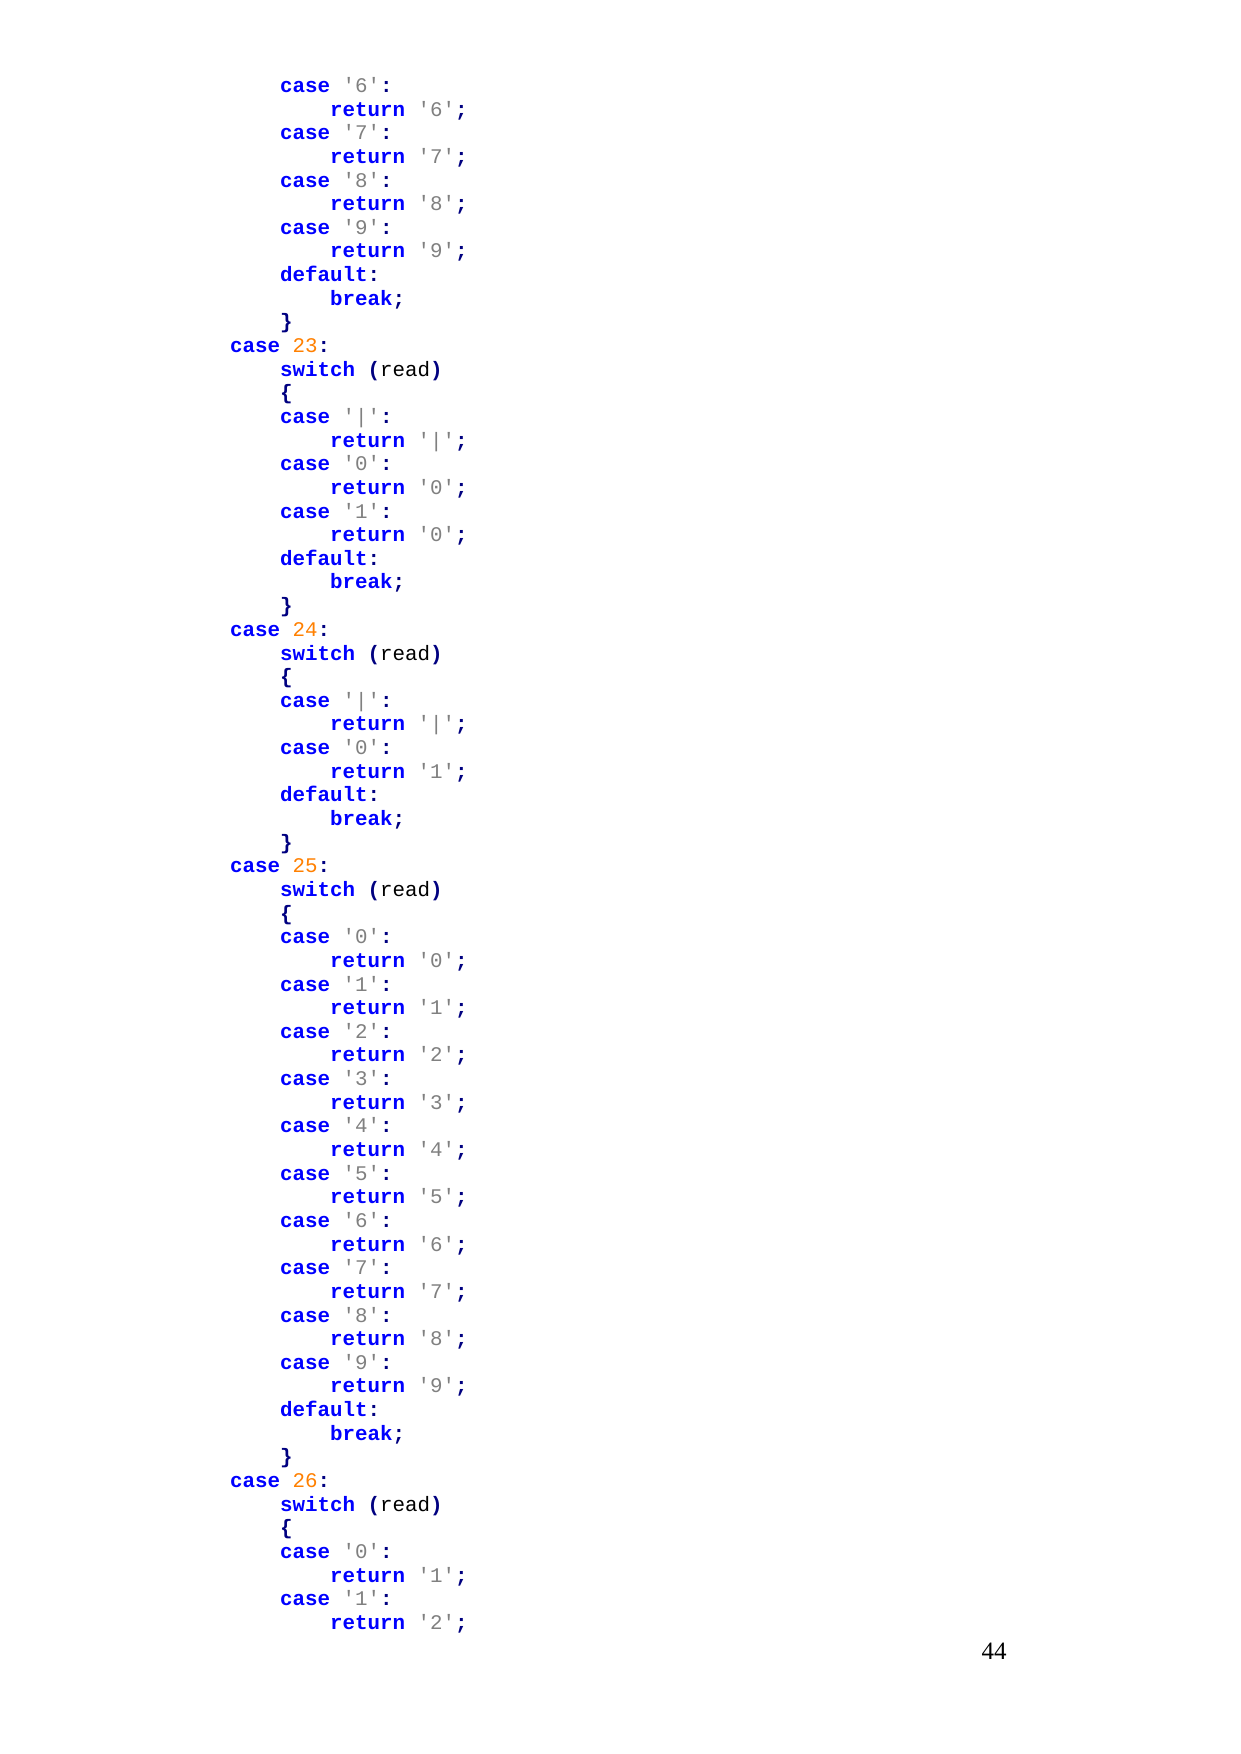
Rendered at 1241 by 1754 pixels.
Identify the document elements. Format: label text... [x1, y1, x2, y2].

text case '2': [180, 1021, 1006, 1044]
text case '4': [180, 1115, 1006, 1139]
text case '|': [180, 690, 1006, 713]
text case '8': [180, 1304, 1006, 1328]
text case '6': [180, 1210, 1006, 1234]
text switch (read) [180, 642, 1006, 666]
text case '|': [180, 406, 1006, 430]
text return '3'; [180, 1092, 1006, 1115]
text return '6'; [180, 1234, 1006, 1257]
text return '2'; [180, 1612, 1006, 1636]
text return '1'; [180, 761, 1006, 784]
text return '|'; [180, 713, 1006, 737]
text } [180, 595, 1006, 619]
text break; [180, 1423, 1006, 1446]
text case '6': [180, 75, 1006, 99]
text switch (read) [180, 359, 1006, 382]
text return '7'; [180, 1281, 1006, 1304]
text break; [180, 808, 1006, 832]
text { [180, 1517, 1006, 1541]
text case '1': [180, 973, 1006, 997]
text } [180, 1446, 1006, 1470]
text { [180, 903, 1006, 926]
text return '|'; [180, 430, 1006, 453]
text case '0': [180, 453, 1006, 477]
text default: [180, 548, 1006, 572]
text return '5'; [180, 1186, 1006, 1210]
text } [180, 832, 1006, 855]
text case 26: [180, 1470, 1006, 1494]
text case '1': [180, 501, 1006, 524]
text case '9': [180, 1352, 1006, 1376]
text case '5': [180, 1163, 1006, 1186]
text } [180, 311, 1006, 335]
text case '7': [180, 1257, 1006, 1281]
text default: [180, 784, 1006, 808]
text return '2'; [180, 1044, 1006, 1068]
text switch (read) [180, 1494, 1006, 1517]
text case 24: [180, 619, 1006, 642]
text { [180, 666, 1006, 690]
text default: [180, 264, 1006, 288]
text break; [180, 288, 1006, 311]
text case '8': [180, 169, 1006, 193]
text case '3': [180, 1068, 1006, 1092]
text return '8'; [180, 1328, 1006, 1352]
text case 25: [180, 855, 1006, 879]
text return '9'; [180, 241, 1006, 264]
text case 23: [180, 335, 1006, 359]
text return '0'; [180, 477, 1006, 501]
text return '1'; [180, 997, 1006, 1021]
text case '0': [180, 1541, 1006, 1565]
text return '0'; [180, 524, 1006, 548]
text break; [180, 572, 1006, 595]
text case '0': [180, 926, 1006, 950]
text return '8'; [180, 193, 1006, 217]
text return '7'; [180, 146, 1006, 169]
text return '6'; [180, 99, 1006, 122]
text case '7': [180, 122, 1006, 146]
text switch (read) [180, 879, 1006, 903]
text case '0': [180, 737, 1006, 761]
text return '9'; [180, 1376, 1006, 1399]
text case '1': [180, 1588, 1006, 1612]
text return '1'; [180, 1565, 1006, 1588]
text case '9': [180, 217, 1006, 241]
text return '4'; [180, 1139, 1006, 1163]
text return '0'; [180, 950, 1006, 973]
text default: [180, 1399, 1006, 1423]
text { [180, 382, 1006, 406]
